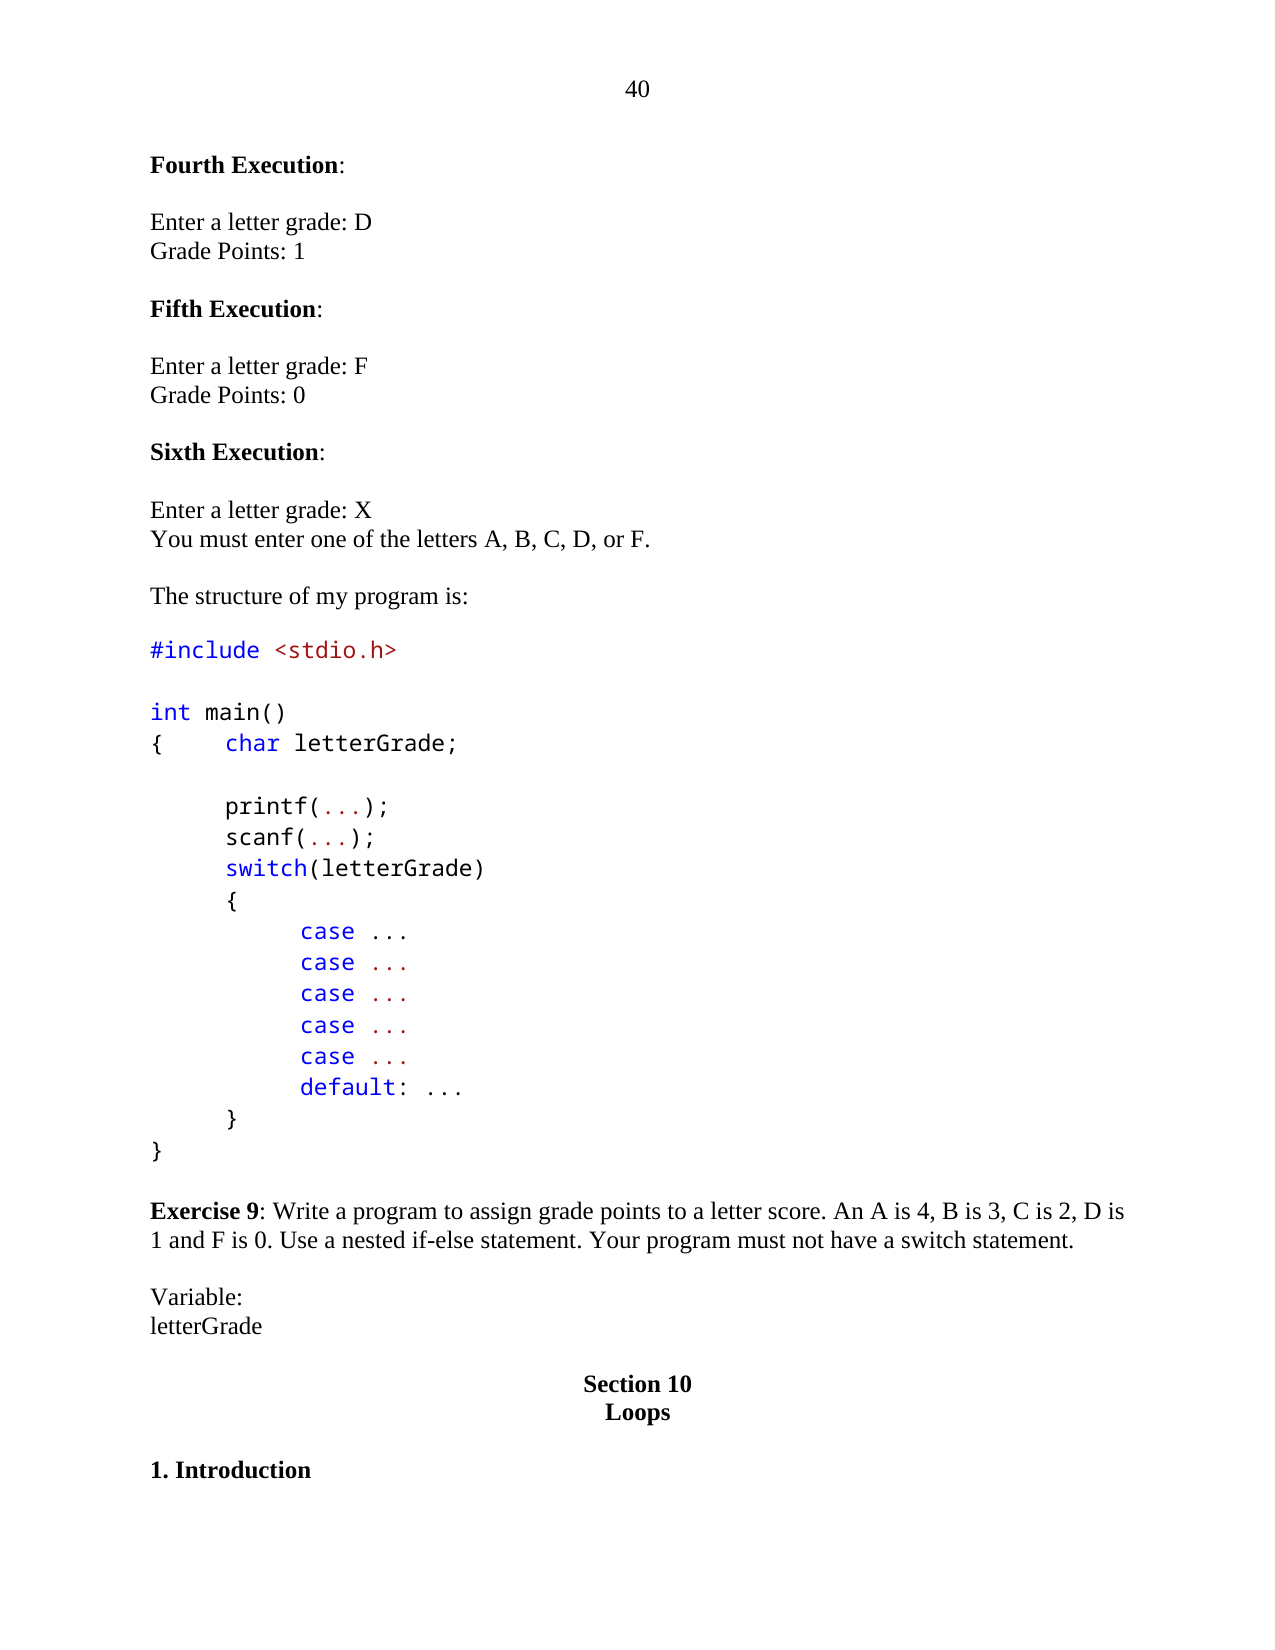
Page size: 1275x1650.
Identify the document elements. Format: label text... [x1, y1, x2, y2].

subtitle Sixth Execution: [150, 437, 1125, 466]
subtitle Enter a letter grade: X [150, 495, 1125, 524]
subtitle case ... [150, 915, 1125, 946]
subtitle 1. Introduction [150, 1455, 1125, 1484]
subtitle Enter a letter grade: F [150, 351, 1125, 380]
subtitle letterGrade [150, 1311, 1125, 1340]
subtitle int main() [150, 696, 1125, 727]
subtitle Exercise 9: Write a program to assign grade points to a letter score. An A is 4, B is 3, C is 2, D is 1 and F is 0. Use a nested if-else statement. Your program must not have a switch statement. [150, 1196, 1125, 1254]
subtitle case ... [150, 946, 1125, 977]
subtitle The structure of my program is: [150, 581, 1125, 610]
subtitle You must enter one of the letters A, B, C, D, or F. [150, 524, 1125, 552]
subtitle default: ... [150, 1071, 1125, 1102]
subtitle #include <stdio.h> [150, 634, 1125, 665]
subtitle Grade Points: 1 [150, 236, 1125, 265]
subtitle printf(...); [150, 790, 1125, 821]
subtitle scanf(...); [150, 821, 1125, 852]
subtitle Fourth Execution: [150, 150, 1125, 179]
subtitle Variable: [150, 1282, 1125, 1311]
subtitle Grade Points: 0 [150, 380, 1125, 409]
subtitle case ... [150, 977, 1125, 1009]
subtitle Fifth Execution: [150, 294, 1125, 322]
subtitle Section 10 [150, 1369, 1125, 1397]
subtitle case ... [150, 1009, 1125, 1040]
subtitle Loops [150, 1397, 1125, 1426]
subtitle } [150, 1102, 1125, 1134]
subtitle case ... [150, 1040, 1125, 1071]
subtitle Enter a letter grade: D [150, 207, 1125, 236]
subtitle { [150, 884, 1125, 915]
subtitle { char letterGrade; [150, 727, 1125, 759]
subtitle } [150, 1134, 1125, 1165]
subtitle switch(letterGrade) [150, 852, 1125, 884]
